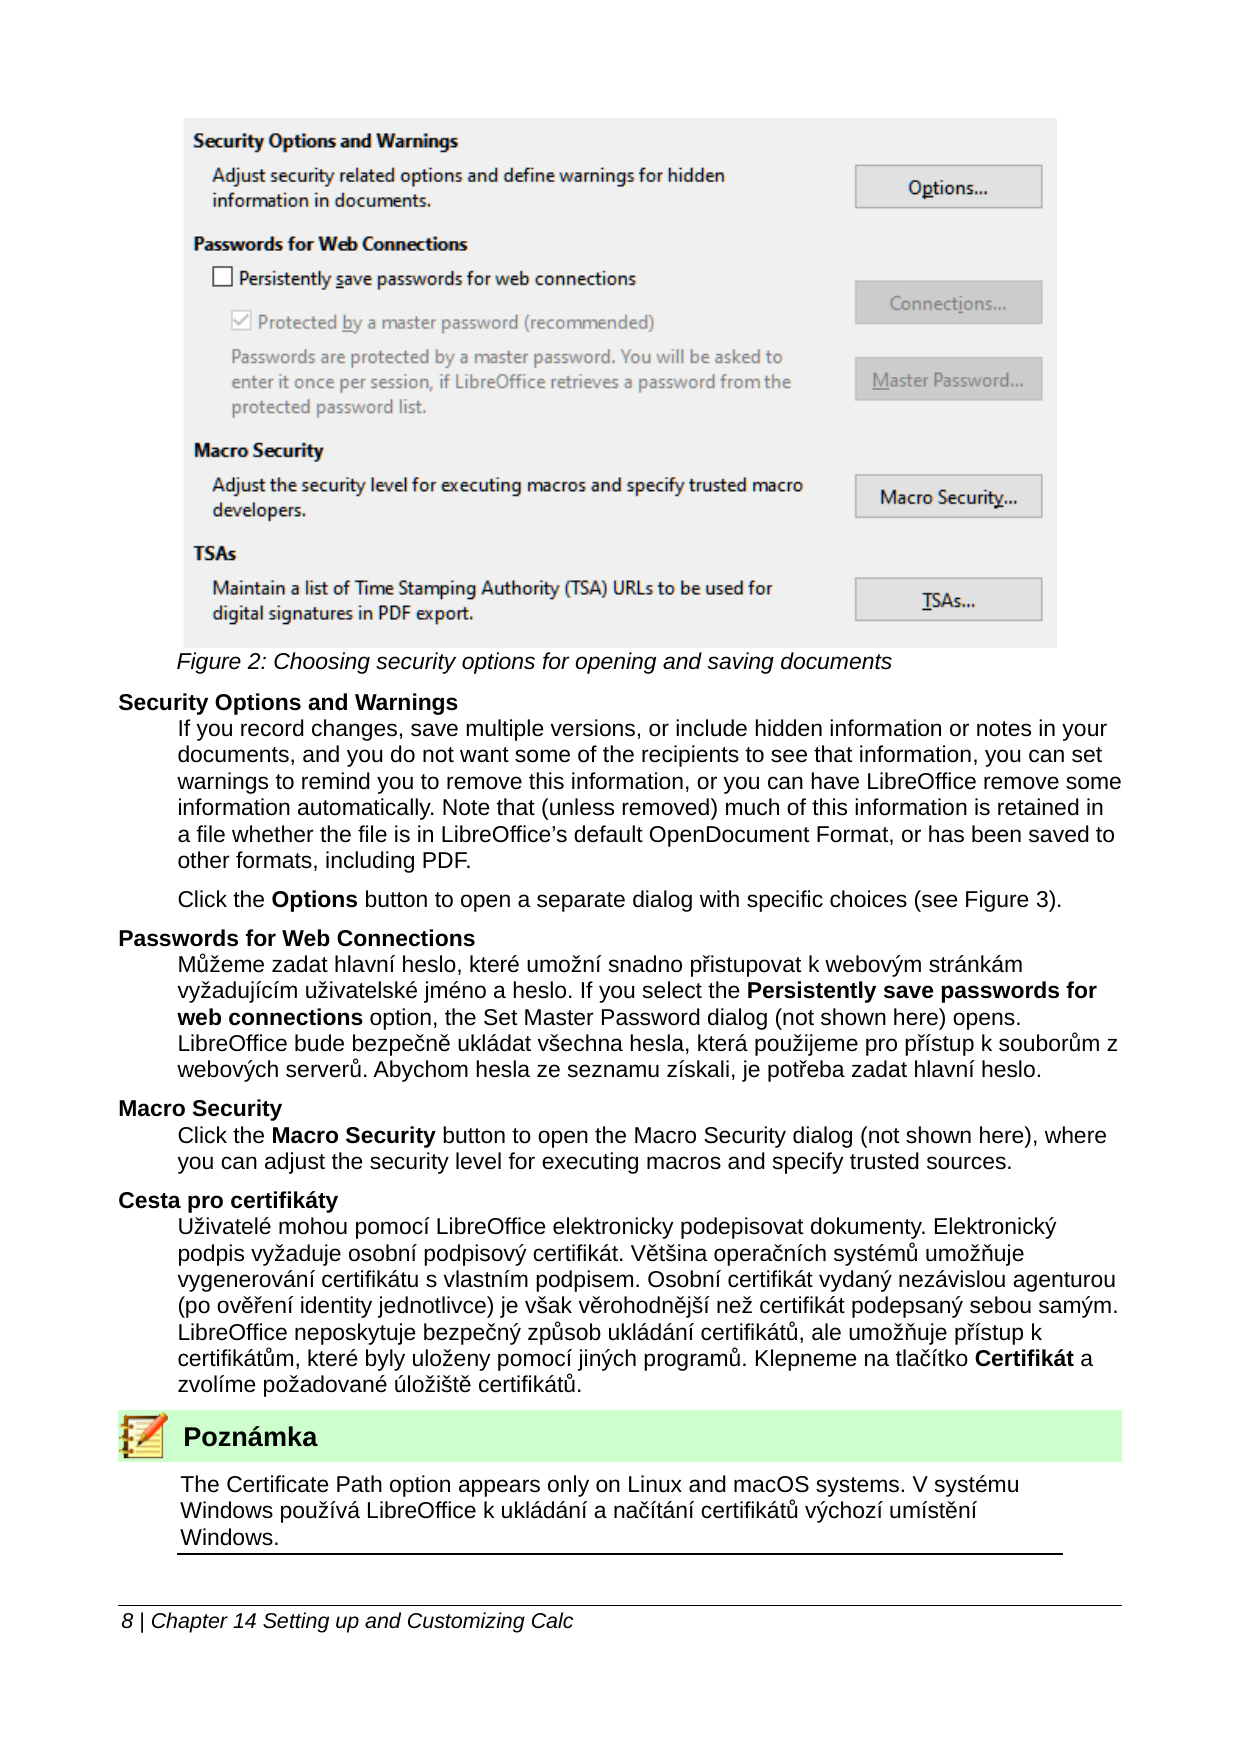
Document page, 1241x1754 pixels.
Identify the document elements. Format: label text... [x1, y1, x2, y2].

text Click the Options button to open a separate dialog with specific choices (see Figure 3). [177, 886, 1122, 912]
subtitle Poznámka [118, 1410, 1122, 1462]
picture [183, 118, 1057, 648]
text Cesta pro certifikáty [118, 1187, 1122, 1213]
text Passwords for Web Connections [118, 924, 1122, 951]
text The Certificate Path option appears only on Linux and macOS systems. V systému Windows používá LibreOffice k ukládání a načítání certifikátů výchozí umístění Windows. [177, 1468, 1063, 1553]
text Můžeme zadat hlavní heslo, které umožní snadno přistupovat k webovým stránkám vyžadujícím uživatelské jméno a heslo. If you select the Persistently save passwords for web connections option, the Set Master Password dialog (not shown here) opens. LibreOffice bude bezpečně ukládat všechna hesla, která použijeme pro přístup k souborům z webových serverů. Abychom hesla ze seznamu získali, je potřeba zadat hlavní heslo. [177, 951, 1122, 1083]
text Security Options and Warnings [118, 689, 1122, 715]
text Click the Macro Security button to open the Macro Security dialog (not shown here), where you can adjust the security level for executing macros and specify trusted sources. [177, 1122, 1122, 1174]
text Figure 2: Choosing security options for opening and saving documents [176, 118, 1064, 674]
text If you record changes, save multiple versions, or include hidden information or notes in your documents, and you do not want some of the recipients to see that information, you can set warnings to remind you to remove this information, or you can have LibreOffice remove some information automatically. Note that (unless removed) much of this information is retained in a file whether the file is in LibreOffice’s default OpenDocument Format, or has been saved to other formats, including PDF. [177, 715, 1122, 873]
picture [119, 1411, 170, 1462]
text Macro Security [118, 1095, 1122, 1122]
text Uživatelé mohou pomocí LibreOffice elektronicky podepisovat dokumenty. Elektronický podpis vyžaduje osobní podpisový certifikát. Většina operačních systémů umožňuje vygenerování certifikátu s vlastním podpisem. Osobní certifikát vydaný nezávislou agenturou (po ověření identity jednotlivce) je však věrohodnější než certifikát podepsaný sebou samým. LibreOffice neposkytuje bezpečný způsob ukládání certifikátů, ale umožňuje přístup k certifikátům, které byly uloženy pomocí jiných programů. Klepneme na tlačítko Certifikát a zvolíme požadované úložiště certifikátů. [177, 1213, 1122, 1398]
